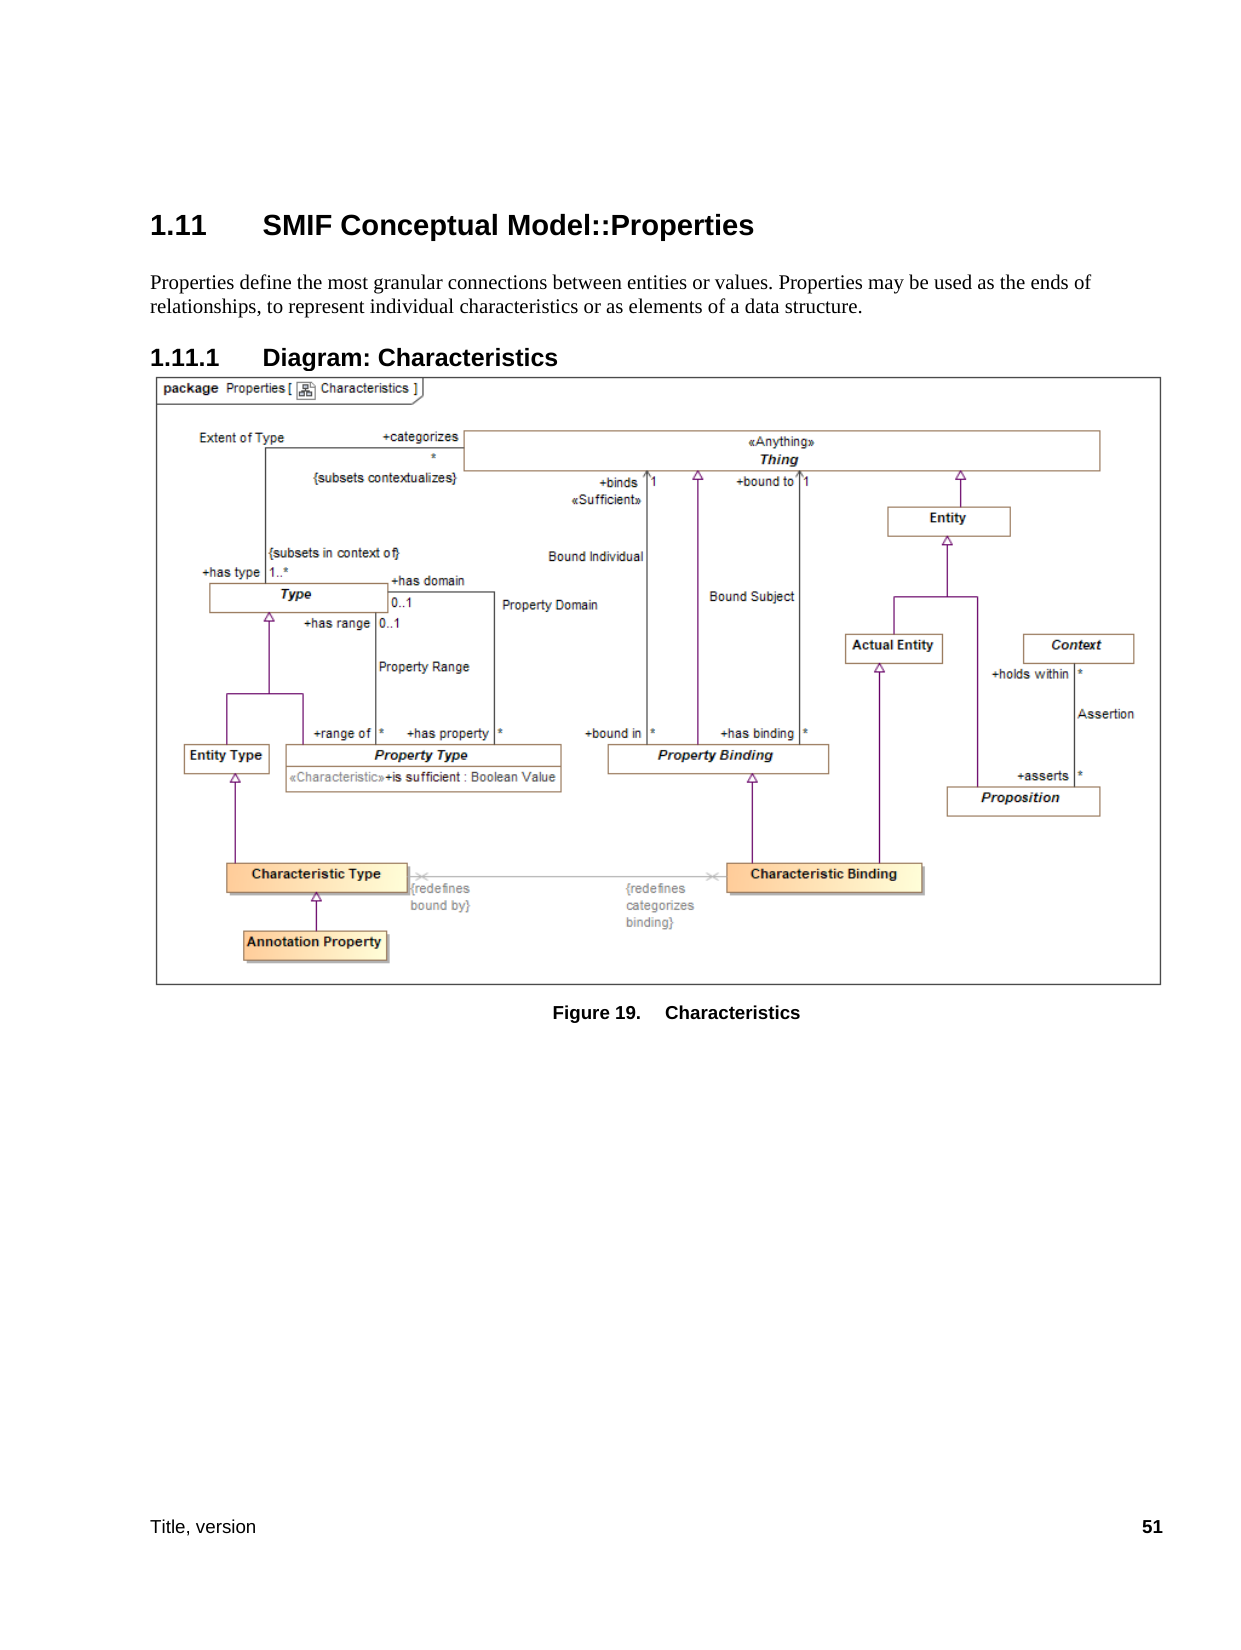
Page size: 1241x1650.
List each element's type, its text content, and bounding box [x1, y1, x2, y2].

subtitle SMIF Conceptual Model::Properties [150, 208, 1165, 241]
picture [150, 371, 1166, 990]
list Characteristics [187, 1002, 1165, 1024]
subtitle Diagram: Characteristics [150, 343, 1165, 371]
text Properties define the most granular connections between entities or values. Properties may be used as the ends of relationships, to represent individual characteristics or as elements of a data structure. [150, 270, 1165, 318]
